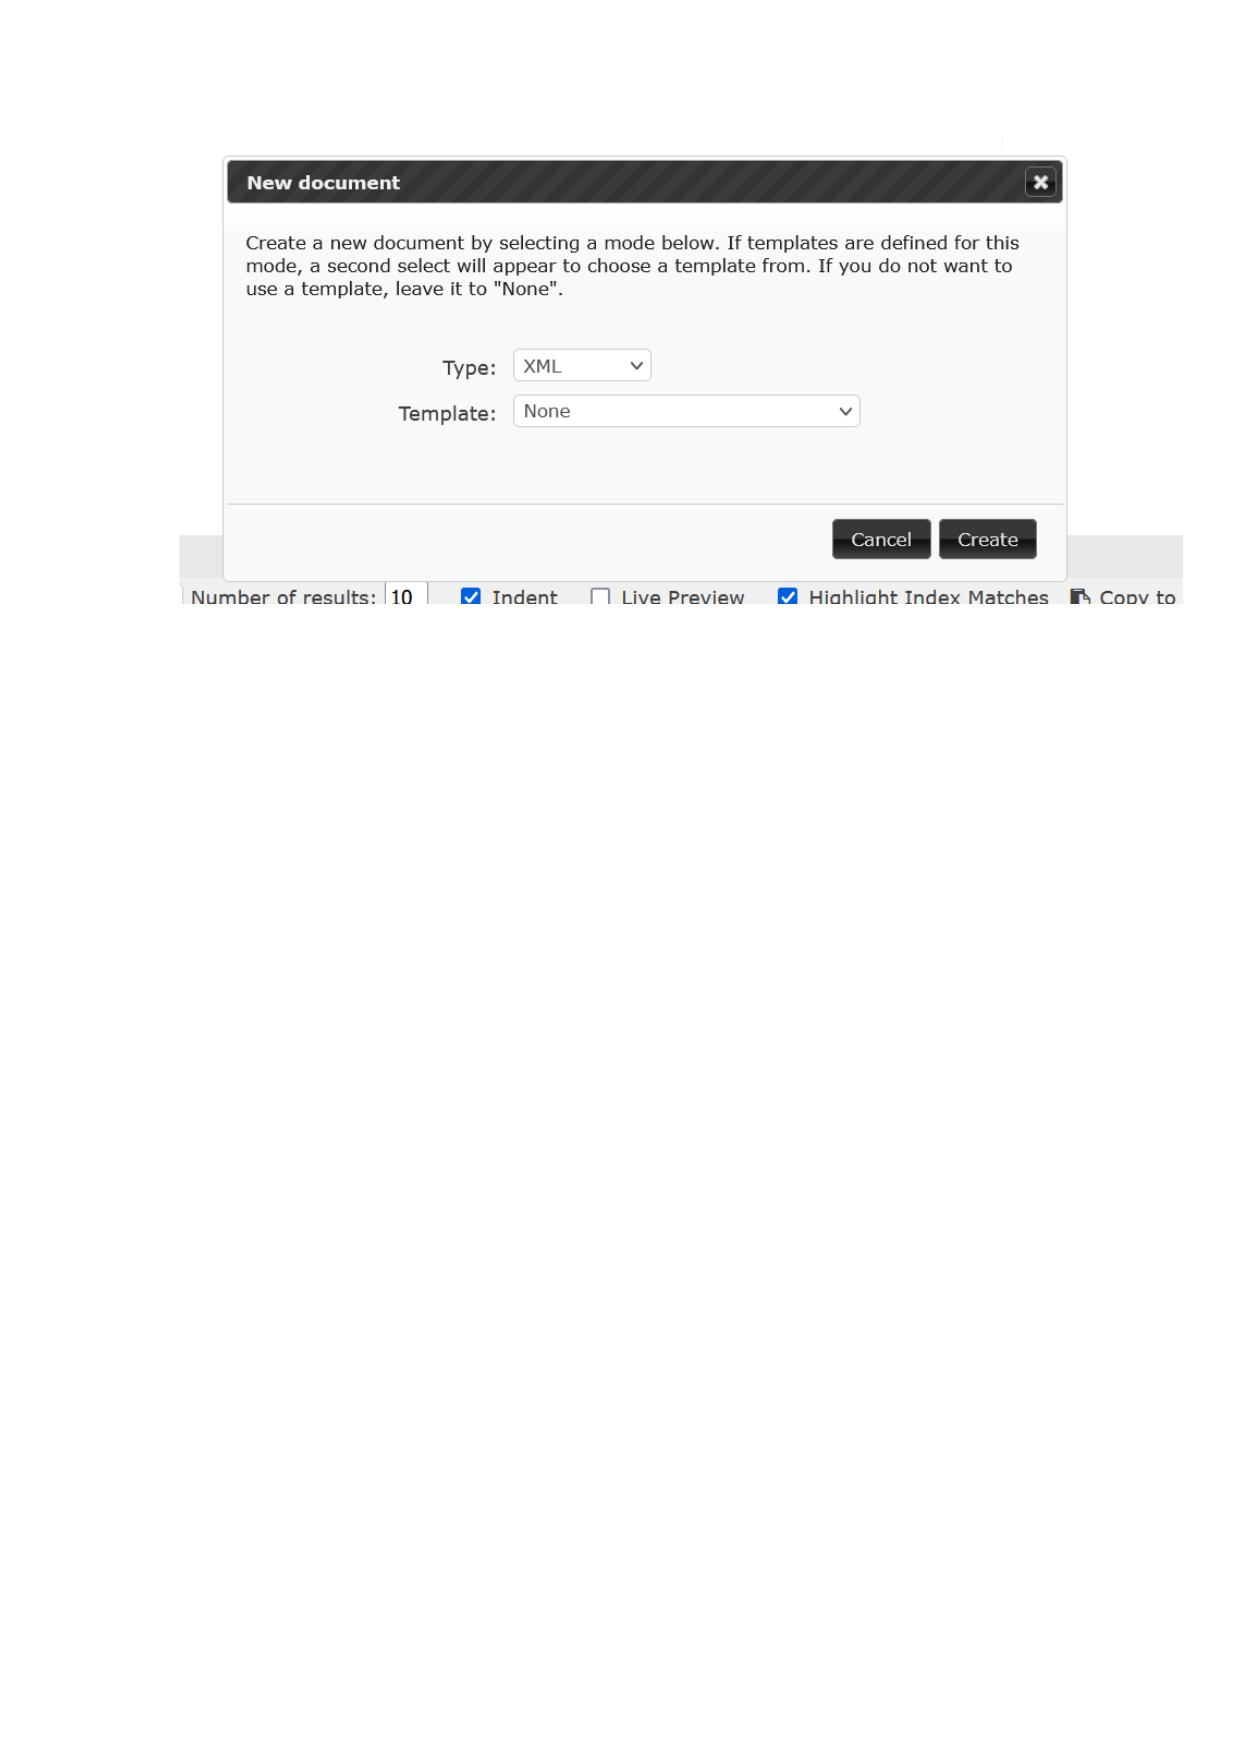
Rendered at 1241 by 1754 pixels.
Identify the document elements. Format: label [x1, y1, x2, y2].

picture [179, 137, 1184, 604]
